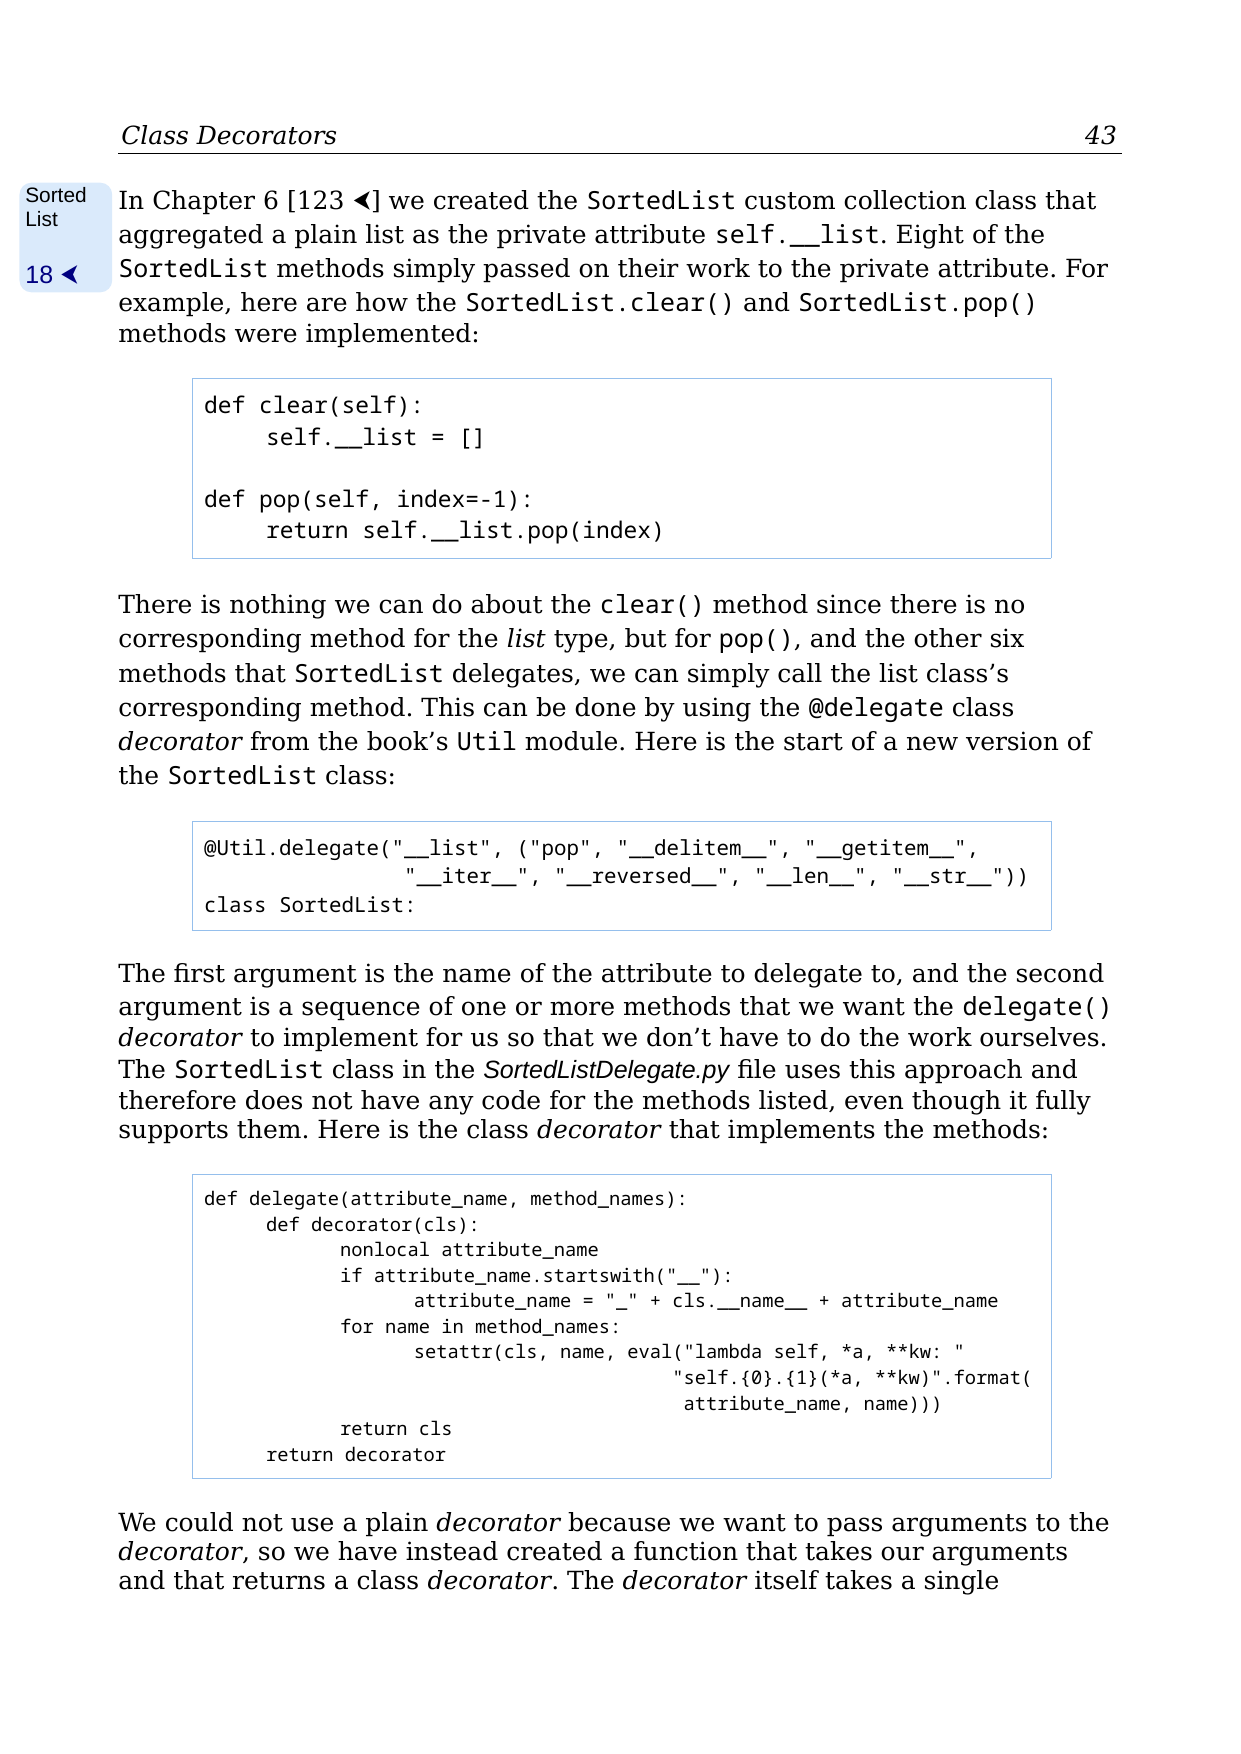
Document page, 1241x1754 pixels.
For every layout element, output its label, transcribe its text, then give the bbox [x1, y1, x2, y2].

text In Chapter 6 [123 ⮜] we created the SortedList custom collection class that aggregated a plain list as the private attribute self.__list. Eight of the SortedList methods simply passed on their work to the private attribute. For example, here are how the SortedList.clear() and SortedList.pop() methods were implemented: [118, 183, 1122, 348]
text setattr(cls, name, eval("lambda self, *a, **kw: " [193, 1327, 1051, 1352]
text for name in method_names: [193, 1301, 1051, 1327]
text attribute_name = "_" + cls.__name__ + attribute_name [193, 1276, 1051, 1301]
text self.__list = [] [193, 409, 1051, 440]
text There is nothing we can do about the clear() method since there is no corresponding method for the list type, but for pop(), and the other six methods that SortedList delegates, we can simply call the list class’s corresponding method. This can be done by using the @delegate class decorator from the book’s Util module. Here is the start of a new version of the SortedList class: [118, 587, 1122, 791]
text return decorator [193, 1429, 1051, 1478]
text def decorator(cls): [193, 1199, 1051, 1225]
text nonlocal attribute_name [193, 1225, 1051, 1250]
text @Util.delegate("__list", ("pop", "__delitem__", "__getitem__", [193, 822, 1051, 849]
text return cls [193, 1403, 1051, 1429]
text class SortedList: [193, 878, 1051, 930]
text The first argument is the name of the attribute to delegate to, and the second argument is a sequence of one or more methods that we want the delegate() decorator to implement for us so that we don’t have to do the work ourselves. The SortedList class in the SortedListDelegate.py file uses this approach and therefore does not have any code for the methods listed, even though it fully supports them. Here is the class decorator that implements the methods: [118, 959, 1122, 1144]
text return self.__list.pop(index) [193, 503, 1051, 558]
text "__iter__", "__reversed__", "__len__", "__str__")) [193, 849, 1051, 878]
text def delegate(attribute_name, method_names): [193, 1175, 1051, 1199]
text if attribute_name.startswith("__"): [193, 1250, 1051, 1276]
text attribute_name, name))) [193, 1378, 1051, 1403]
text We could not use a plain decorator because we want to pass arguments to the decorator, so we have instead created a function that takes our arguments and that returns a class decorator. The decorator itself takes a single [118, 1508, 1122, 1595]
text "self.{0}.{1}(*a, **kw)".format( [193, 1352, 1051, 1378]
text def clear(self): [193, 379, 1051, 409]
text def pop(self, index=-1): [193, 471, 1051, 503]
